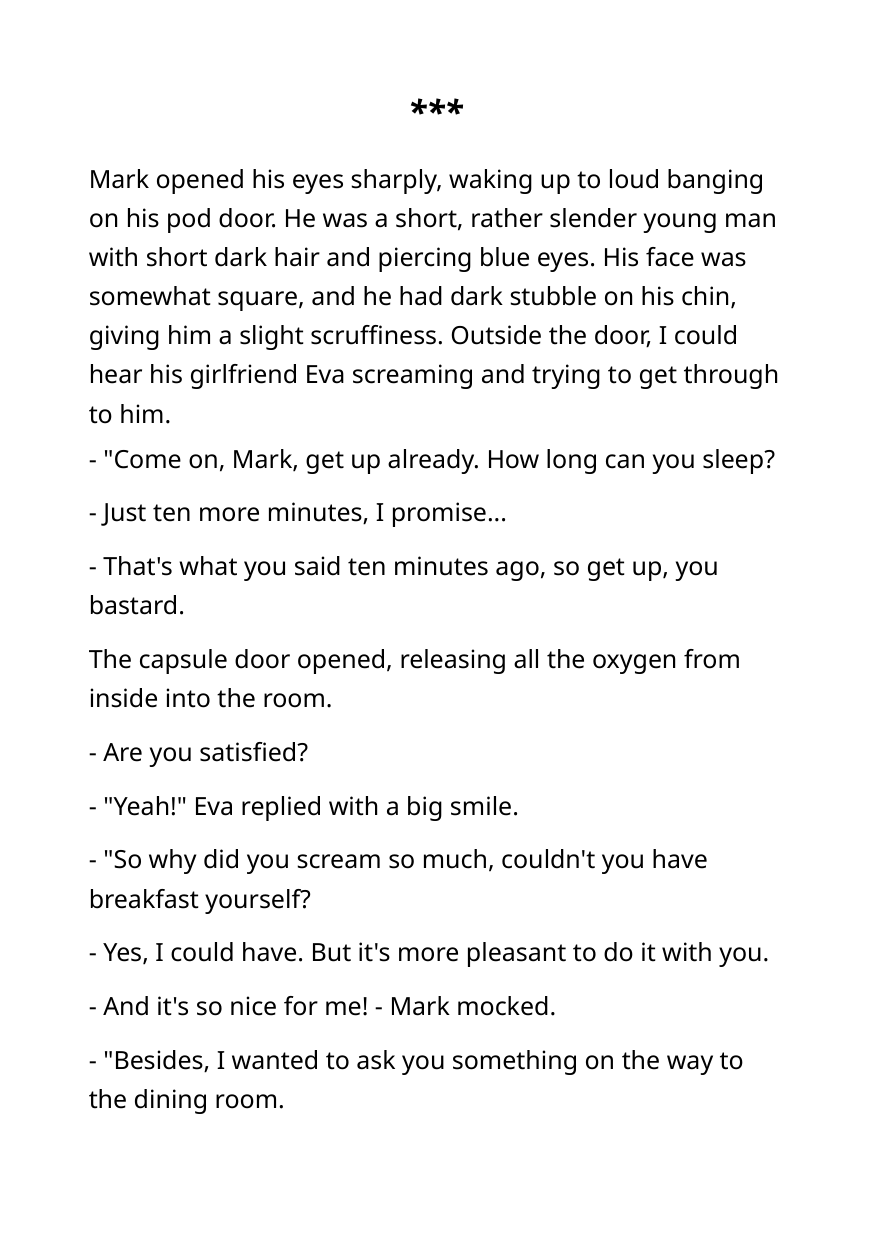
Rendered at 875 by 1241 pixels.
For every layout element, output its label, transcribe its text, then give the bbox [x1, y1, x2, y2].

text *** [88, 88, 786, 134]
text - "Come on, Mark, get up already. How long can you sleep? [88, 441, 786, 475]
text - Are you satisfied? [88, 735, 786, 769]
text - "So why did you scream so much, couldn't you have breakfast yourself? [88, 842, 786, 915]
text - Yes, I could have. But it's more pleasant to do it with you. [88, 935, 786, 969]
text - And it's so nice for me! - Mark mocked. [88, 989, 786, 1023]
text - "Yeah!" Eva replied with a big smile. [88, 788, 786, 822]
text - That's what you said ten minutes ago, so get up, you bastard. [88, 549, 786, 622]
text Mark opened his eyes sharply, waking up to loud banging on his pod door. He was a short, rather slender young man with short dark hair and piercing blue eyes. His face was somewhat square, and he had dark stubble on his chin, giving him a slight scruffiness. Outside the door, I could hear his girlfriend Eva screaming and trying to get through to him. [88, 161, 786, 430]
text The capsule door opened, releasing all the oxygen from inside into the room. [88, 642, 786, 715]
text - Just ten more minutes, I promise... [88, 495, 786, 529]
text - "Besides, I wanted to ask you something on the way to the dining room. [88, 1043, 786, 1116]
